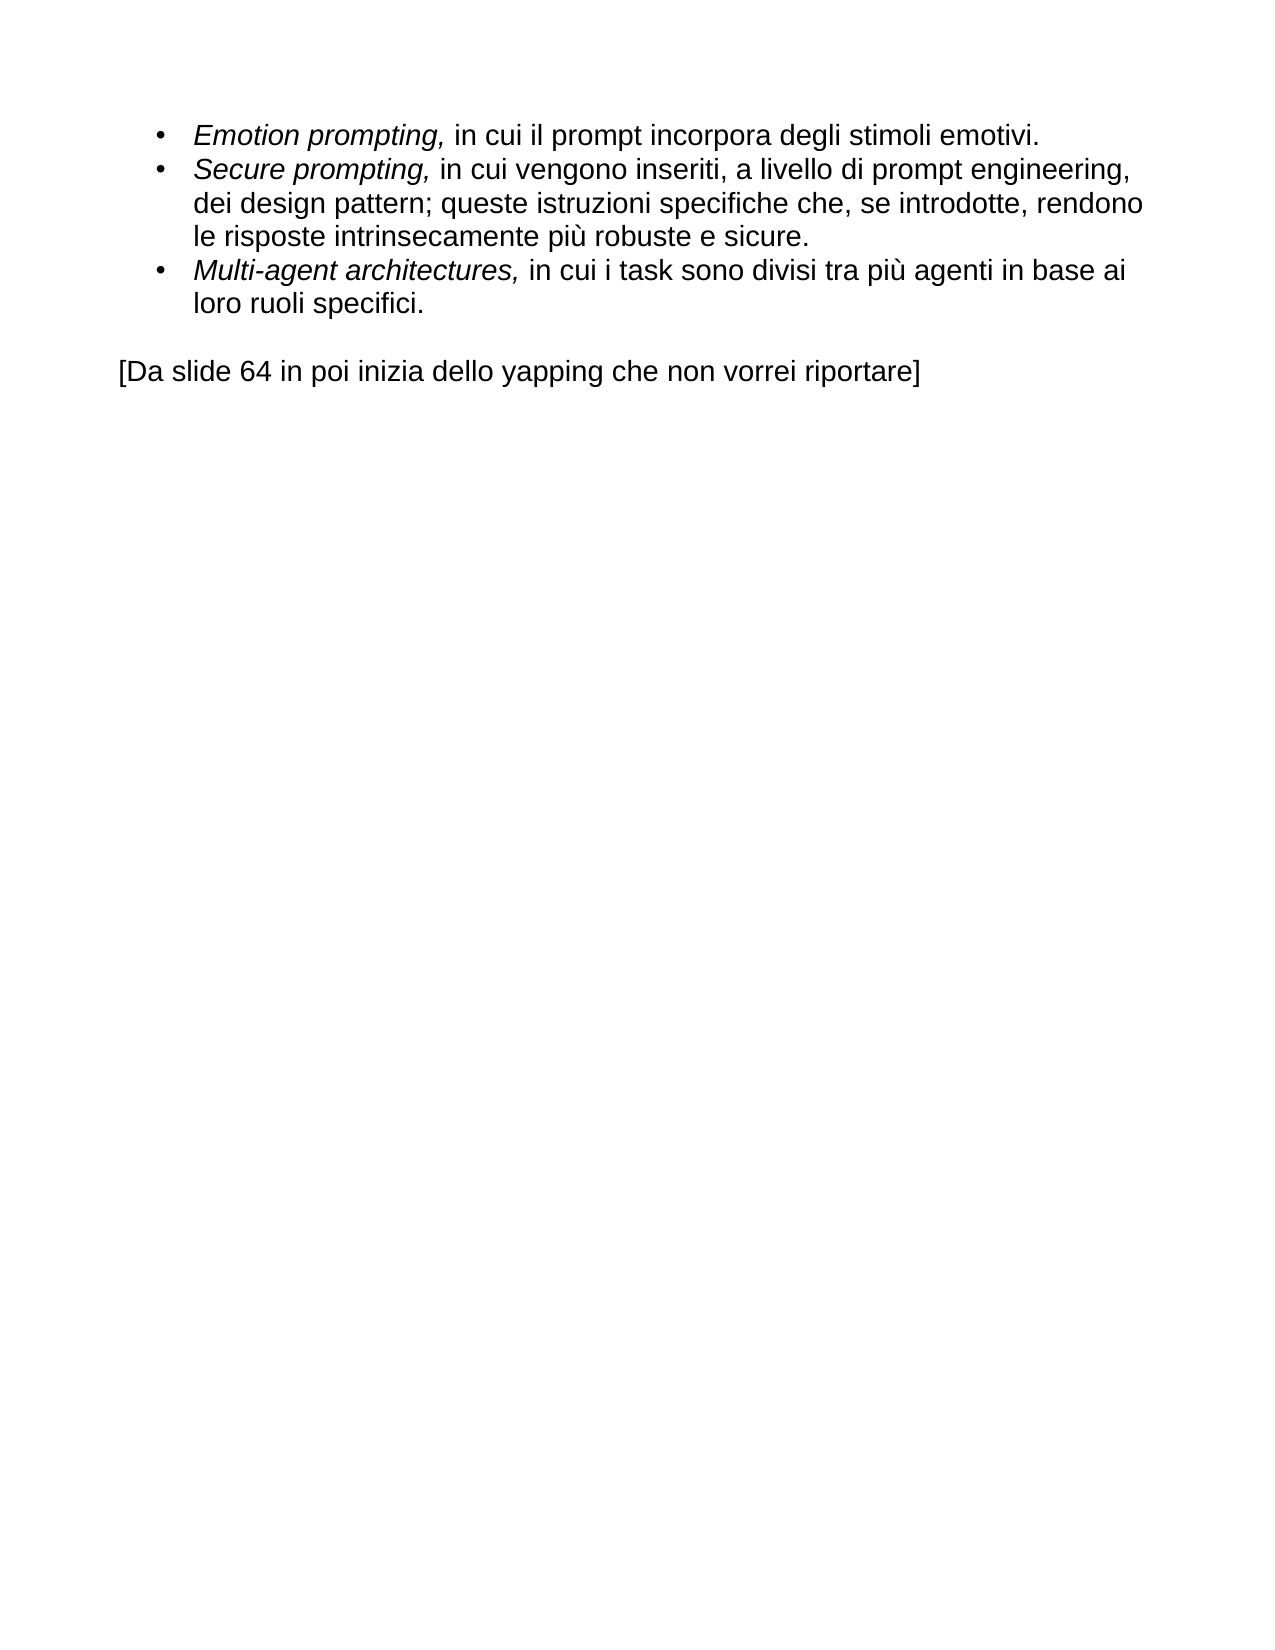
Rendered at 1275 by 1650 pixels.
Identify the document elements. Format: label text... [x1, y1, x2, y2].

list Secure prompting, in cui vengono inseriti, a livello di prompt engineering, dei design pattern; queste istruzioni specifiche che, se introdotte, rendono le risposte intrinsecamente più robuste e sicure. [156, 152, 1157, 253]
text [Da slide 64 in poi inizia dello yapping che non vorrei riportare] [118, 353, 1157, 387]
list Multi-agent architectures, in cui i task sono divisi tra più agenti in base ai loro ruoli specifici. [156, 253, 1157, 320]
list Emotion prompting, in cui il prompt incorpora degli stimoli emotivi. [156, 118, 1157, 152]
